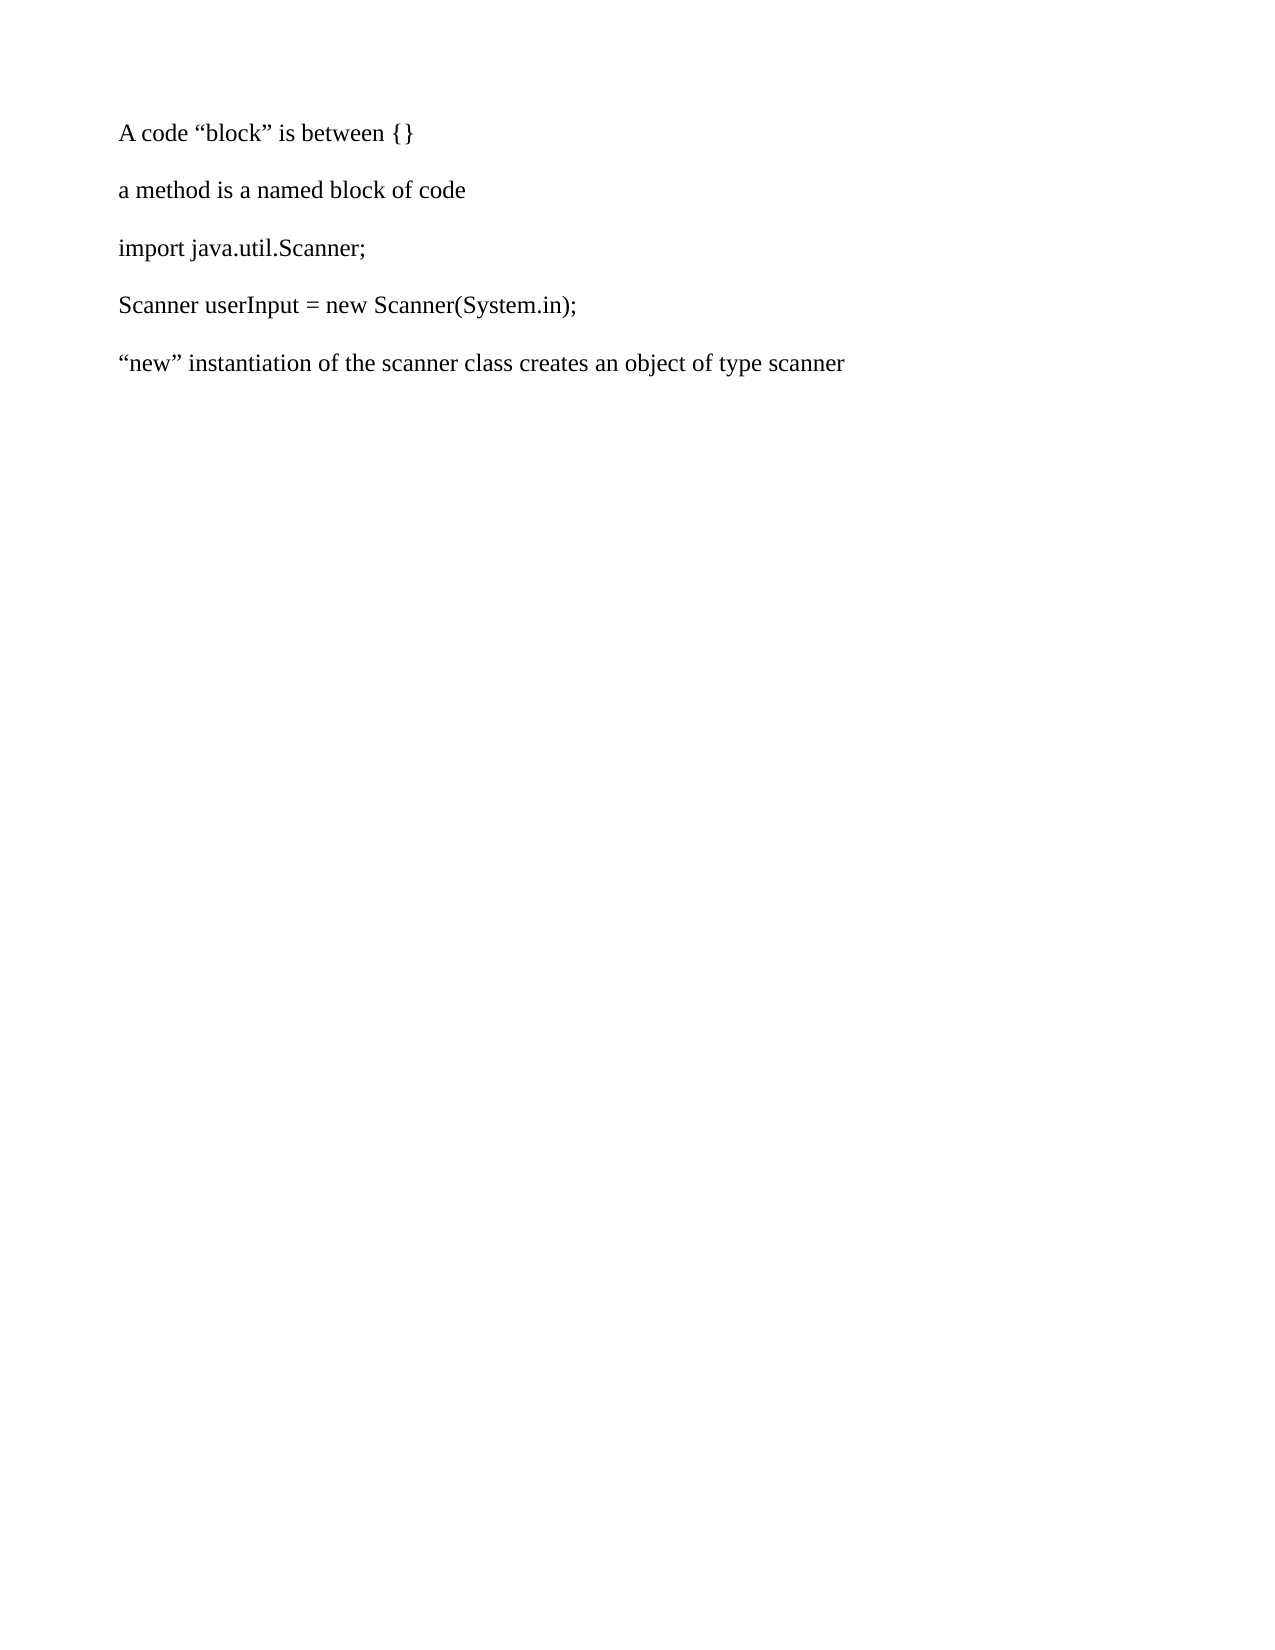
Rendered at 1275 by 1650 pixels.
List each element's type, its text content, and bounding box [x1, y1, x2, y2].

text a method is a named block of code [118, 176, 1157, 204]
text A code “block” is between {} [118, 118, 1157, 147]
text Scanner userInput = new Scanner(System.in); [118, 291, 1157, 319]
text import java.util.Scanner; [118, 233, 1157, 262]
text “new” instantiation of the scanner class creates an object of type scanner [118, 348, 1157, 377]
